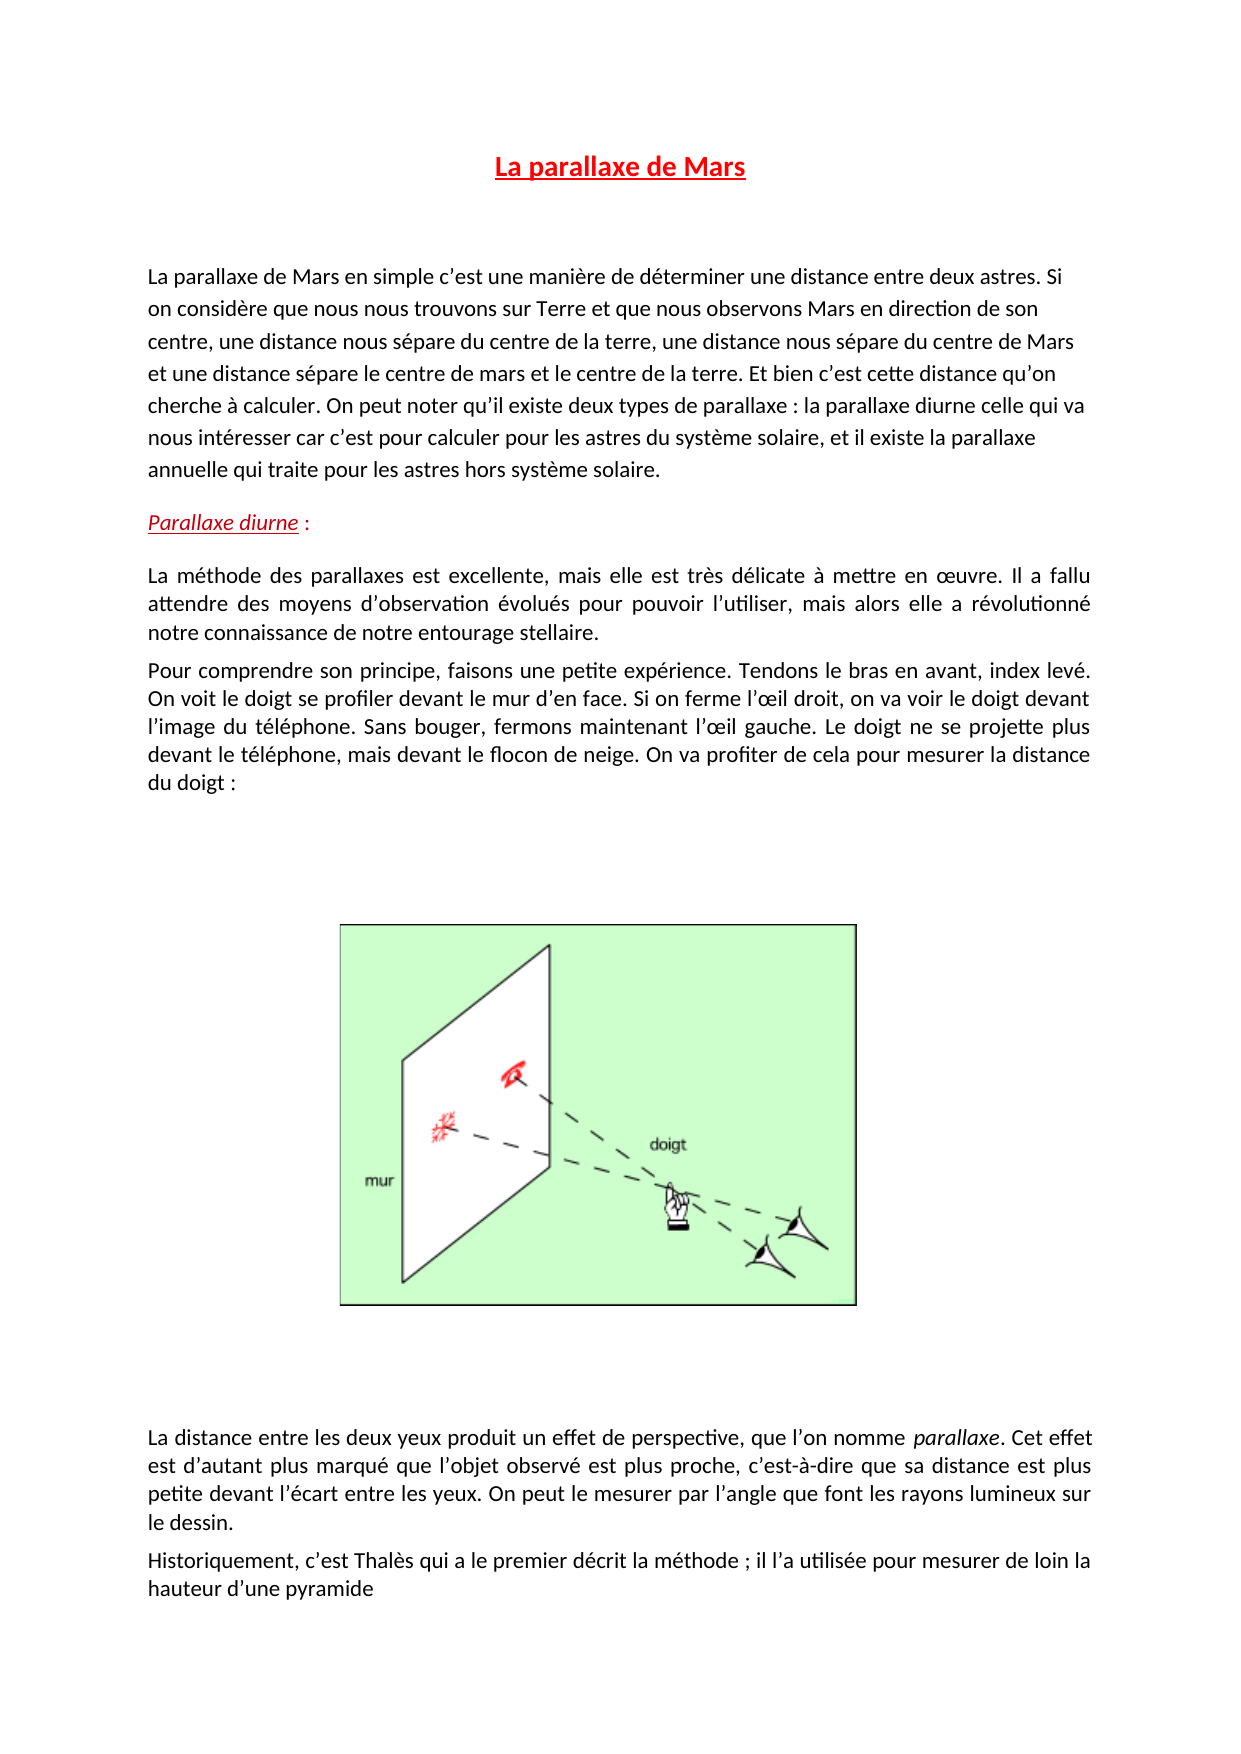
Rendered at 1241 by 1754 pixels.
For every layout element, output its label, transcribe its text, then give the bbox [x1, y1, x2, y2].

text Parallaxe diurne : [148, 508, 1093, 537]
text La parallaxe de Mars [148, 148, 1093, 183]
text La méthode des parallaxes est excellente, mais elle est très délicate à mettre en œuvre. Il a fallu attendre des moyens d’observation évolués pour pouvoir l’utiliser, mais alors elle a révolutionné notre connaissance de notre entourage stellaire. [148, 562, 1093, 646]
text Historiquement, c’est Thalès qui a le premier décrit la méthode ; il l’a utilisée pour mesurer de loin la hauteur d’une pyramide [148, 1546, 1093, 1602]
text La parallaxe de Mars en simple c’est une manière de déterminer une distance entre deux astres. Si on considère que nous nous trouvons sur Terre et que nous observons Mars en direction de son centre, une distance nous sépare du centre de la terre, une distance nous sépare du centre de Mars et une distance sépare le centre de mars et le centre de la terre. Et bien c’est cette distance qu’on cherche à calculer. On peut noter qu’il existe deux types de parallaxe : la parallaxe diurne celle qui va nous intéresser car c’est pour calculer pour les astres du système solaire, et il existe la parallaxe annuelle qui traite pour les astres hors système solaire. [148, 262, 1093, 483]
picture [339, 924, 857, 1306]
text Pour comprendre son principe, faisons une petite expérience. Tendons le bras en avant, index levé. On voit le doigt se profiler devant le mur d’en face. Si on ferme l’œil droit, on va voir le doigt devant l’image du téléphone. Sans bouger, fermons maintenant l’œil gauche. Le doigt ne se projette plus devant le téléphone, mais devant le flocon de neige. On va profiter de cela pour mesurer la distance du doigt : [148, 656, 1093, 796]
text La distance entre les deux yeux produit un effet de perspective, que l’on nomme parallaxe. Cet effet est d’autant plus marqué que l’objet observé est plus proche, c’est-à-dire que sa distance est plus petite devant l’écart entre les yeux. On peut le mesurer par l’angle que font les rayons lumineux sur le dessin. [148, 1423, 1093, 1536]
